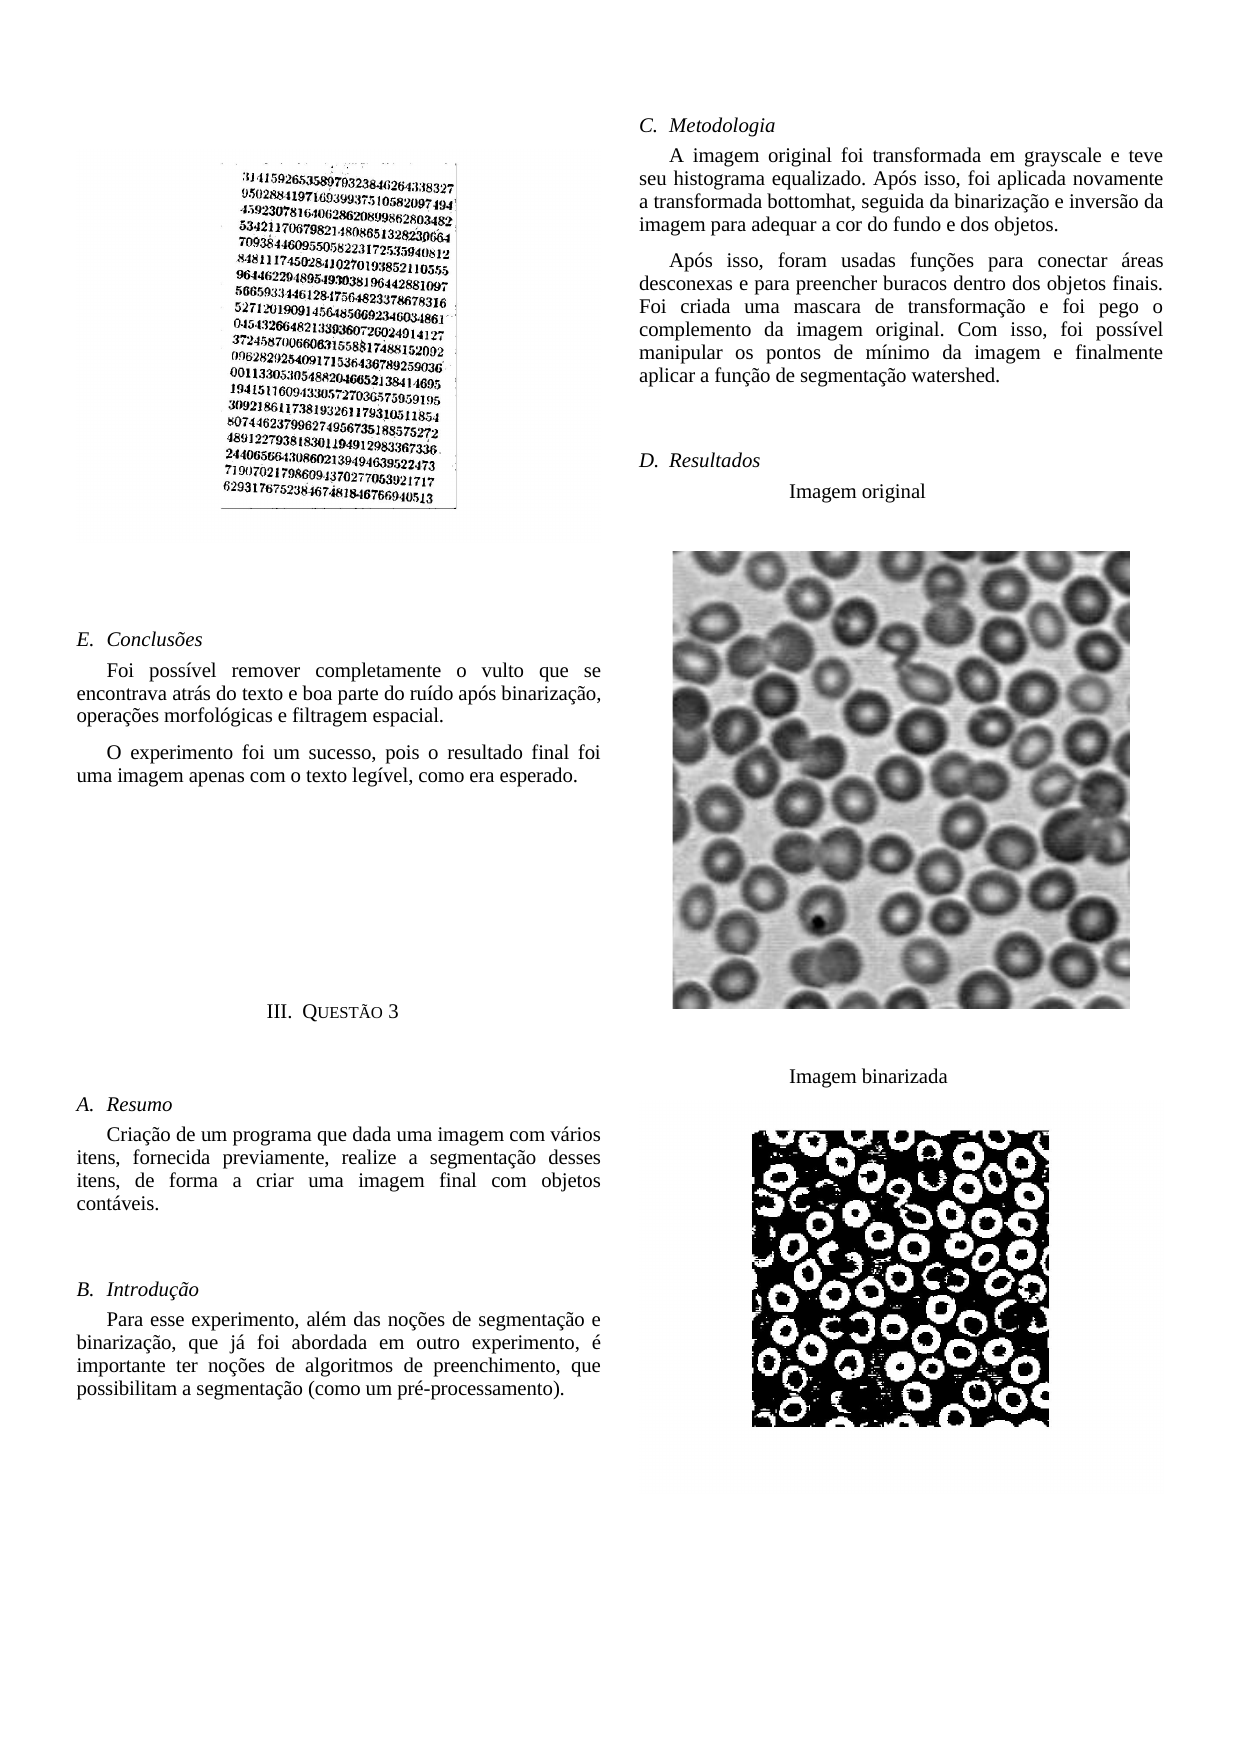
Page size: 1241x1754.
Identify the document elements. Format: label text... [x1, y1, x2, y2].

text Foi possível remover completamente o vulto que se encontrava atrás do texto e boa parte do ruído após binarização, operações morfológicas e filtragem espacial. [76, 657, 601, 727]
text Imagem binarizada [639, 1064, 1164, 1088]
subtitle Questão 3 [76, 999, 601, 1023]
text Após isso, foram usadas funções para conectar áreas desconexas e para preencher buracos dentro dos objetos finais. Foi criada uma mascara de transformação e foi pego o complemento da imagem original. Com isso, foi possível manipular os pontos de mínimo da imagem e finalmente aplicar a função de segmentação watershed. [639, 248, 1164, 387]
subtitle Resumo [76, 1092, 601, 1116]
text Imagem original [639, 479, 1164, 503]
text O experimento foi um sucesso, pois o resultado final foi uma imagem apenas com o texto legível, como era esperado. [76, 740, 601, 787]
text Criação de um programa que dada uma imagem com vários itens, fornecida previamente, realize a segmentação desses itens, de forma a criar uma imagem final com objetos contáveis. [76, 1122, 601, 1215]
subtitle Resultados [639, 448, 1164, 472]
text A imagem original foi transformada em grayscale e teve seu histograma equalizado. Após isso, foi aplicada novamente a transformada bottomhat, seguida da binarização e inversão da imagem para adequar a cor do fundo e dos objetos. [639, 143, 1164, 236]
subtitle Introdução [76, 1277, 601, 1301]
text Para esse experimento, além das noções de segmentação e binarização, que já foi abordada em outro experimento, é importante ter noções de algoritmos de preenchimento, que possibilitam a segmentação (como um pré-processamento). [76, 1307, 601, 1400]
subtitle Metodologia [639, 112, 1164, 137]
subtitle Conclusões [76, 627, 601, 651]
picture [76, 149, 602, 543]
picture [638, 1100, 1164, 1494]
picture [672, 551, 1130, 1009]
